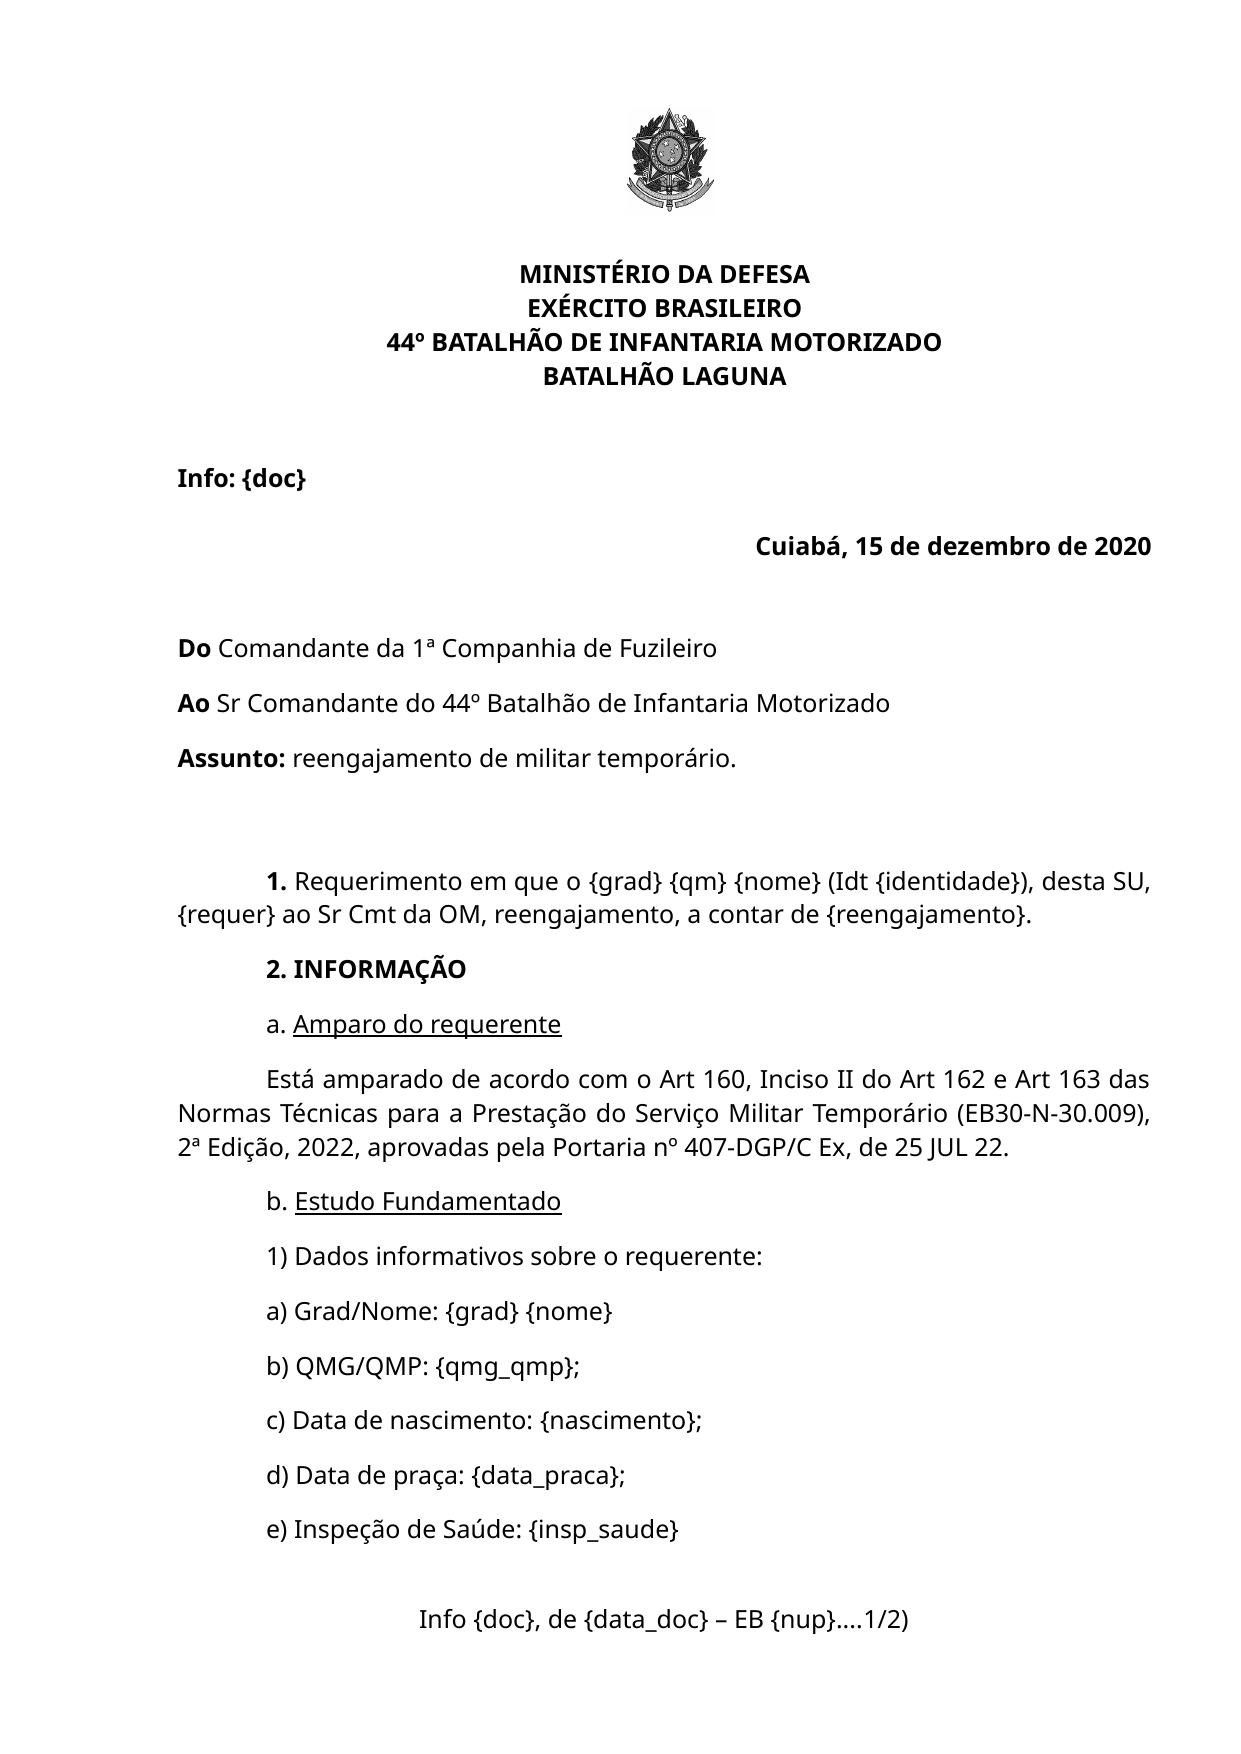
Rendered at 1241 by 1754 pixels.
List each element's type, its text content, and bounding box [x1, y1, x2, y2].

text d) Data de praça: {data_praca}; [177, 1457, 1152, 1492]
text MINISTÉRIO DA DEFESA [177, 256, 1152, 290]
text 1. Requerimento em que o {grad} {qm} {nome} (Idt {identidade}), desta SU, {requer} ao Sr Cmt da OM, reengajamento, a contar de {reengajamento}. [177, 863, 1152, 931]
text BATALHÃO LAGUNA [177, 358, 1152, 392]
text a) Grad/Nome: {grad} {nome} [177, 1293, 1152, 1327]
text 44º BATALHÃO DE INFANTARIA MOTORIZADO [177, 324, 1152, 358]
text 2. INFORMAÇÃO [177, 952, 1152, 986]
text Cuiabá, 15 de dezembro de 2020 [177, 529, 1152, 563]
text a. Amparo do requerente [177, 1007, 1152, 1041]
text b) QMG/QMP: {qmg_qmp}; [177, 1348, 1152, 1382]
text Do Comandante da 1ª Companhia de Fuzileiro [177, 631, 1152, 665]
text e) Inspeção de Saúde: {insp_saude} [177, 1512, 1152, 1546]
text Está amparado de acordo com o Art 160, Inciso II do Art 162 e Art 163 das Normas Técnicas para a Prestação do Serviço Militar Temporário (EB30-N-30.009), 2ª Edição, 2022, aprovadas pela Portaria nº 407-DGP/C Ex, de 25 JUL 22. [177, 1061, 1152, 1163]
text c) Data de nascimento: {nascimento}; [177, 1403, 1152, 1437]
text b. Estudo Fundamentado [177, 1184, 1152, 1218]
text EXÉRCITO BRASILEIRO [177, 290, 1152, 324]
text Ao Sr Comandante do 44º Batalhão de Infantaria Motorizado [177, 686, 1152, 720]
text Info: {doc} [177, 461, 1152, 495]
text Assunto: reengajamento de militar temporário. [177, 740, 1152, 774]
text 1) Dados informativos sobre o requerente: [177, 1239, 1152, 1273]
